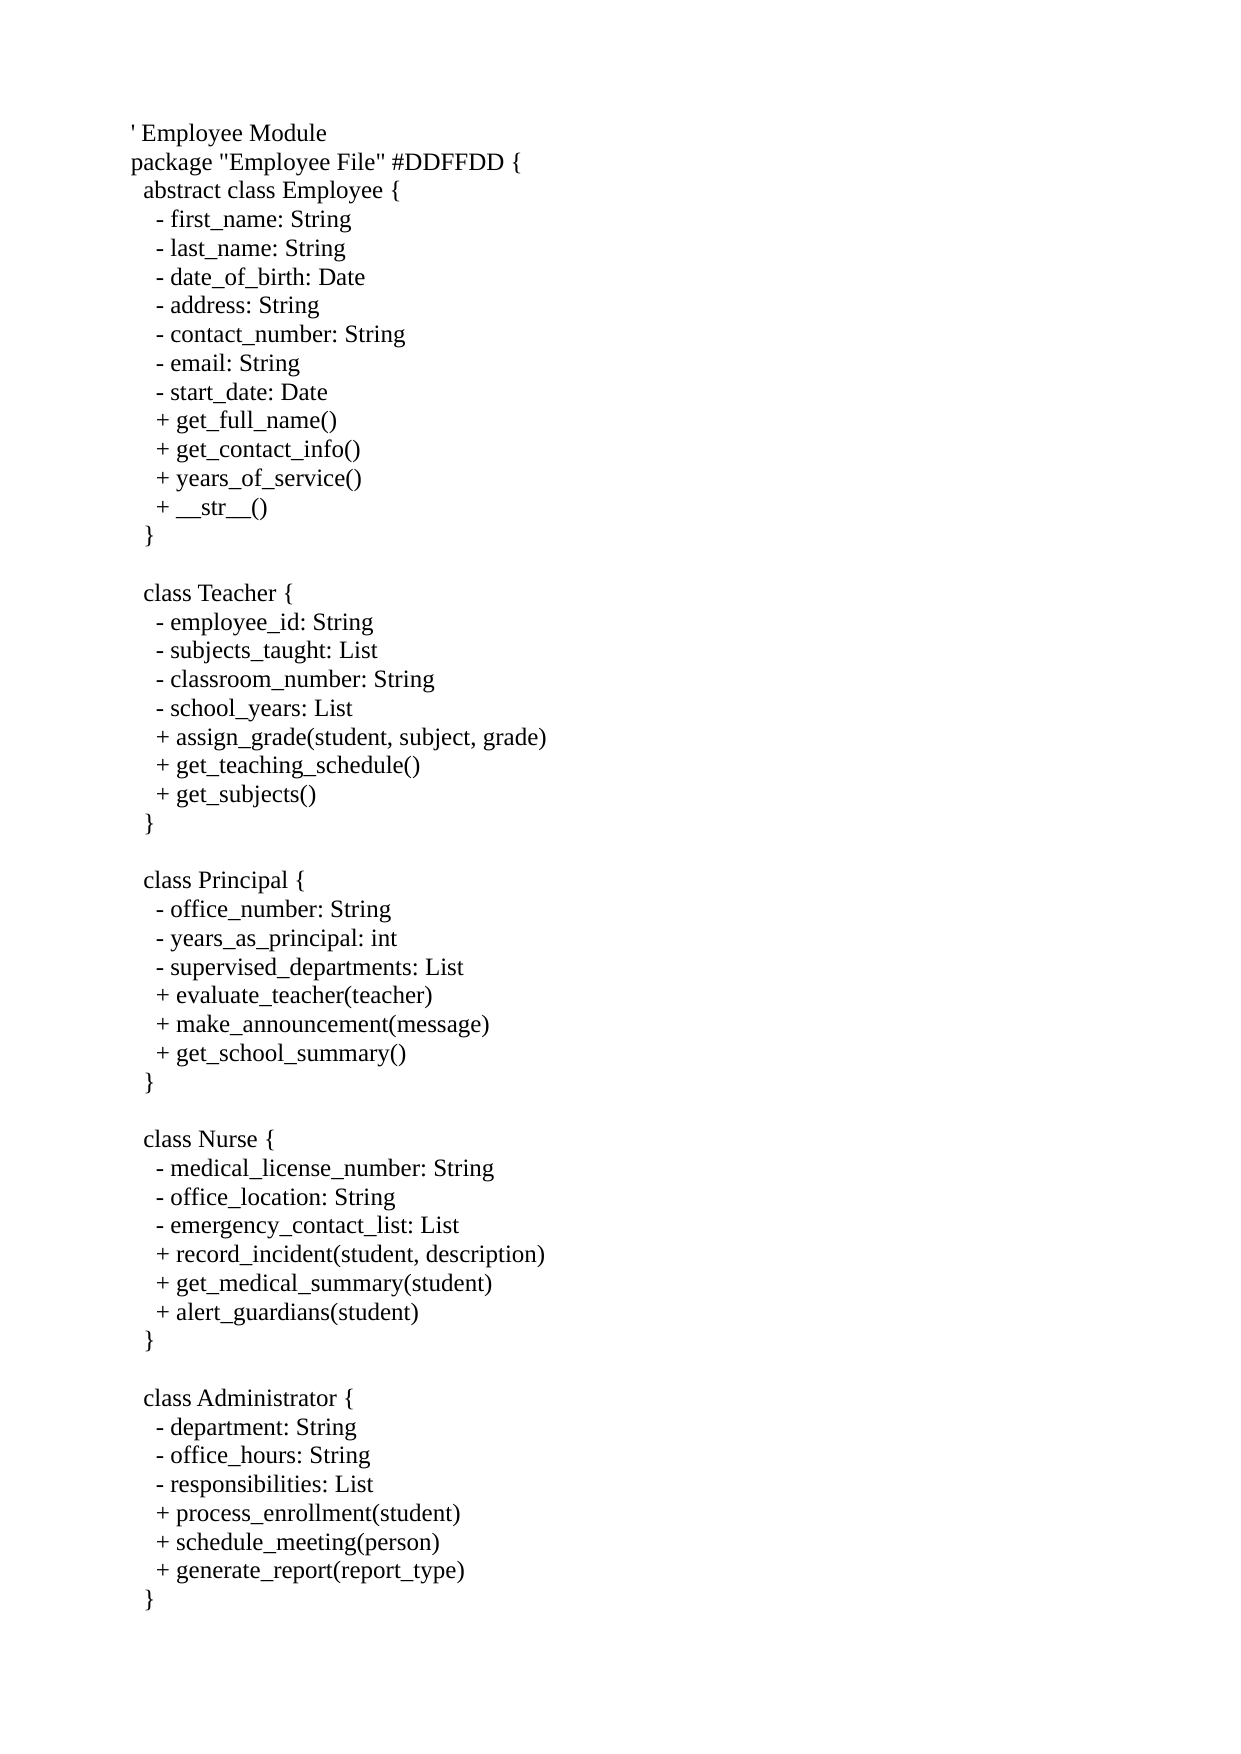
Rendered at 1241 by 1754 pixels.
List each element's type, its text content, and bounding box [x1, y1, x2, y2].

text + alert_guardians(student) [118, 1297, 1122, 1326]
text + schedule_meeting(person) [118, 1527, 1122, 1556]
text + years_of_service() [118, 463, 1122, 492]
text + generate_report(report_type) [118, 1556, 1122, 1584]
text + assign_grade(student, subject, grade) [118, 722, 1122, 751]
text ' Employee Module [118, 118, 1122, 147]
text + make_announcement(message) [118, 1009, 1122, 1038]
text - department: String [118, 1412, 1122, 1441]
text - last_name: String [118, 233, 1122, 262]
text + get_school_summary() [118, 1038, 1122, 1067]
text class Administrator { [118, 1383, 1122, 1412]
text + get_full_name() [118, 406, 1122, 434]
text - school_years: List [118, 693, 1122, 722]
text } [118, 1326, 1122, 1354]
text + get_medical_summary(student) [118, 1268, 1122, 1297]
text - office_hours: String [118, 1441, 1122, 1469]
text + get_teaching_schedule() [118, 751, 1122, 779]
text + __str__() [118, 492, 1122, 521]
text + process_enrollment(student) [118, 1498, 1122, 1527]
text } [118, 808, 1122, 837]
text - address: String [118, 291, 1122, 319]
text - date_of_birth: Date [118, 262, 1122, 291]
text + get_contact_info() [118, 434, 1122, 463]
text - contact_number: String [118, 319, 1122, 348]
text class Teacher { [118, 578, 1122, 607]
text - start_date: Date [118, 377, 1122, 406]
text - classroom_number: String [118, 664, 1122, 693]
text + get_subjects() [118, 779, 1122, 808]
text package "Employee File" #DDFFDD { [118, 147, 1122, 176]
text - responsibilities: List [118, 1469, 1122, 1498]
text - email: String [118, 348, 1122, 377]
text class Principal { [118, 866, 1122, 894]
text - subjects_taught: List [118, 636, 1122, 664]
text - office_location: String [118, 1182, 1122, 1211]
text class Nurse { [118, 1124, 1122, 1153]
text - emergency_contact_list: List [118, 1211, 1122, 1239]
text - years_as_principal: int [118, 923, 1122, 952]
text - supervised_departments: List [118, 952, 1122, 981]
text } [118, 1067, 1122, 1096]
text + evaluate_teacher(teacher) [118, 981, 1122, 1009]
text } [118, 1584, 1122, 1613]
text + record_incident(student, description) [118, 1239, 1122, 1268]
text } [118, 521, 1122, 549]
text - medical_license_number: String [118, 1153, 1122, 1182]
text - first_name: String [118, 204, 1122, 233]
text - office_number: String [118, 894, 1122, 923]
text abstract class Employee { [118, 176, 1122, 204]
text - employee_id: String [118, 607, 1122, 636]
